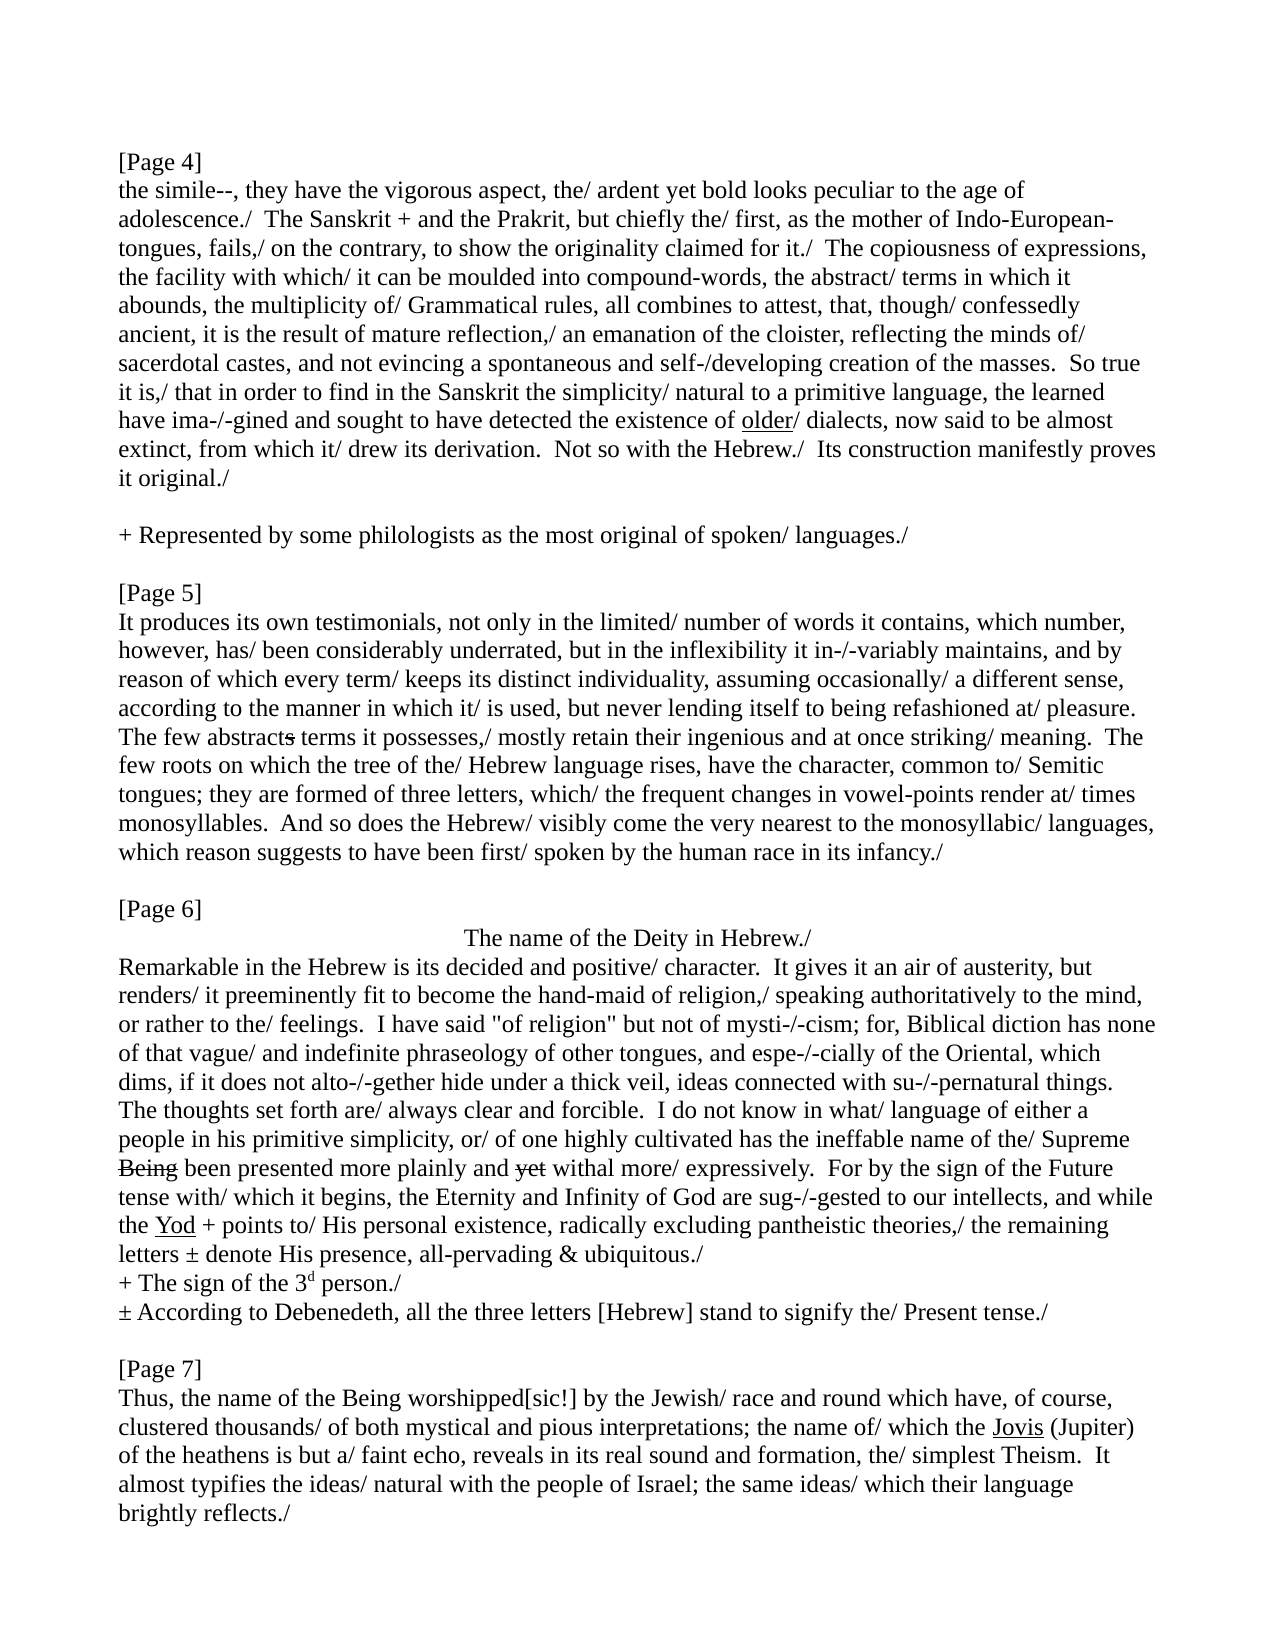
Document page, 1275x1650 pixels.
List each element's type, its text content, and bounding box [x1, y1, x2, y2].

text Remarkable in the Hebrew is its decided and positive/ character. It gives it an air of austerity, but renders/ it preeminently fit to become the hand-maid of religion,/ speaking authoritatively to the mind, or rather to the/ feelings. I have said "of religion" but not of mysti-/-cism; for, Biblical diction has none of that vague/ and indefinite phraseology of other tongues, and espe-/-cially of the Oriental, which dims, if it does not alto-/-gether hide under a thick veil, ideas connected with su-/-pernatural things. The thoughts set forth are/ always clear and forcible. I do not know in what/ language of either a people in his primitive simplicity, or/ of one highly cultivated has the ineffable name of the/ Supreme Being been presented more plainly and yet withal more/ expressively. For by the sign of the Future tense with/ which it begins, the Eternity and Infinity of God are sug-/-gested to our intellects, and while the Yod + points to/ His personal existence, radically excluding pantheistic theories,/ the remaining letters ± denote His presence, all-pervading & ubiquitous./ [118, 952, 1157, 1268]
text + The sign of the 3d person./ [118, 1268, 1157, 1297]
text It produces its own testimonials, not only in the limited/ number of words it contains, which number, however, has/ been considerably underrated, but in the inflexibility it in-/-variably maintains, and by reason of which every term/ keeps its distinct individuality, assuming occasionally/ a different sense, according to the manner in which it/ is used, but never lending itself to being refashioned at/ pleasure. The few abstracts terms it possesses,/ mostly retain their ingenious and at once striking/ meaning. The few roots on which the tree of the/ Hebrew language rises, have the character, common to/ Semitic tongues; they are formed of three letters, which/ the frequent changes in vowel-points render at/ times monosyllables. And so does the Hebrew/ visibly come the very nearest to the monosyllabic/ languages, which reason suggests to have been first/ spoken by the human race in its infancy./ [118, 607, 1157, 866]
text the simile--, they have the vigorous aspect, the/ ardent yet bold looks peculiar to the age of adolescence./ The Sanskrit + and the Prakrit, but chiefly the/ first, as the mother of Indo-European-tongues, fails,/ on the contrary, to show the originality claimed for it./ The copiousness of expressions, the facility with which/ it can be moulded into compound-words, the abstract/ terms in which it abounds, the multiplicity of/ Grammatical rules, all combines to attest, that, though/ confessedly ancient, it is the result of mature reflection,/ an emanation of the cloister, reflecting the minds of/ sacerdotal castes, and not evincing a spontaneous and self-/developing creation of the masses. So true it is,/ that in order to find in the Sanskrit the simplicity/ natural to a primitive language, the learned have ima-/-gined and sought to have detected the existence of older/ dialects, now said to be almost extinct, from which it/ drew its derivation. Not so with the Hebrew./ Its construction manifestly proves it original./ [118, 176, 1157, 492]
text [Page 5] [118, 578, 1157, 607]
text Thus, the name of the Being worshipped[sic!] by the Jewish/ race and round which have, of course, clustered thousands/ of both mystical and pious interpretations; the name of/ which the Jovis (Jupiter) of the heathens is but a/ faint echo, reveals in its real sound and formation, the/ simplest Theism. It almost typifies the ideas/ natural with the people of Israel; the same ideas/ which their language brightly reflects./ [118, 1383, 1157, 1527]
text + Represented by some philologists as the most original of spoken/ languages./ [118, 521, 1157, 549]
text ± According to Debenedeth, all the three letters [Hebrew] stand to signify the/ Present tense./ [118, 1297, 1157, 1326]
text The name of the Deity in Hebrew./ [118, 923, 1157, 952]
text [Page 7] [118, 1354, 1157, 1383]
text [Page 6] [118, 894, 1157, 923]
text [Page 4] [118, 147, 1157, 176]
